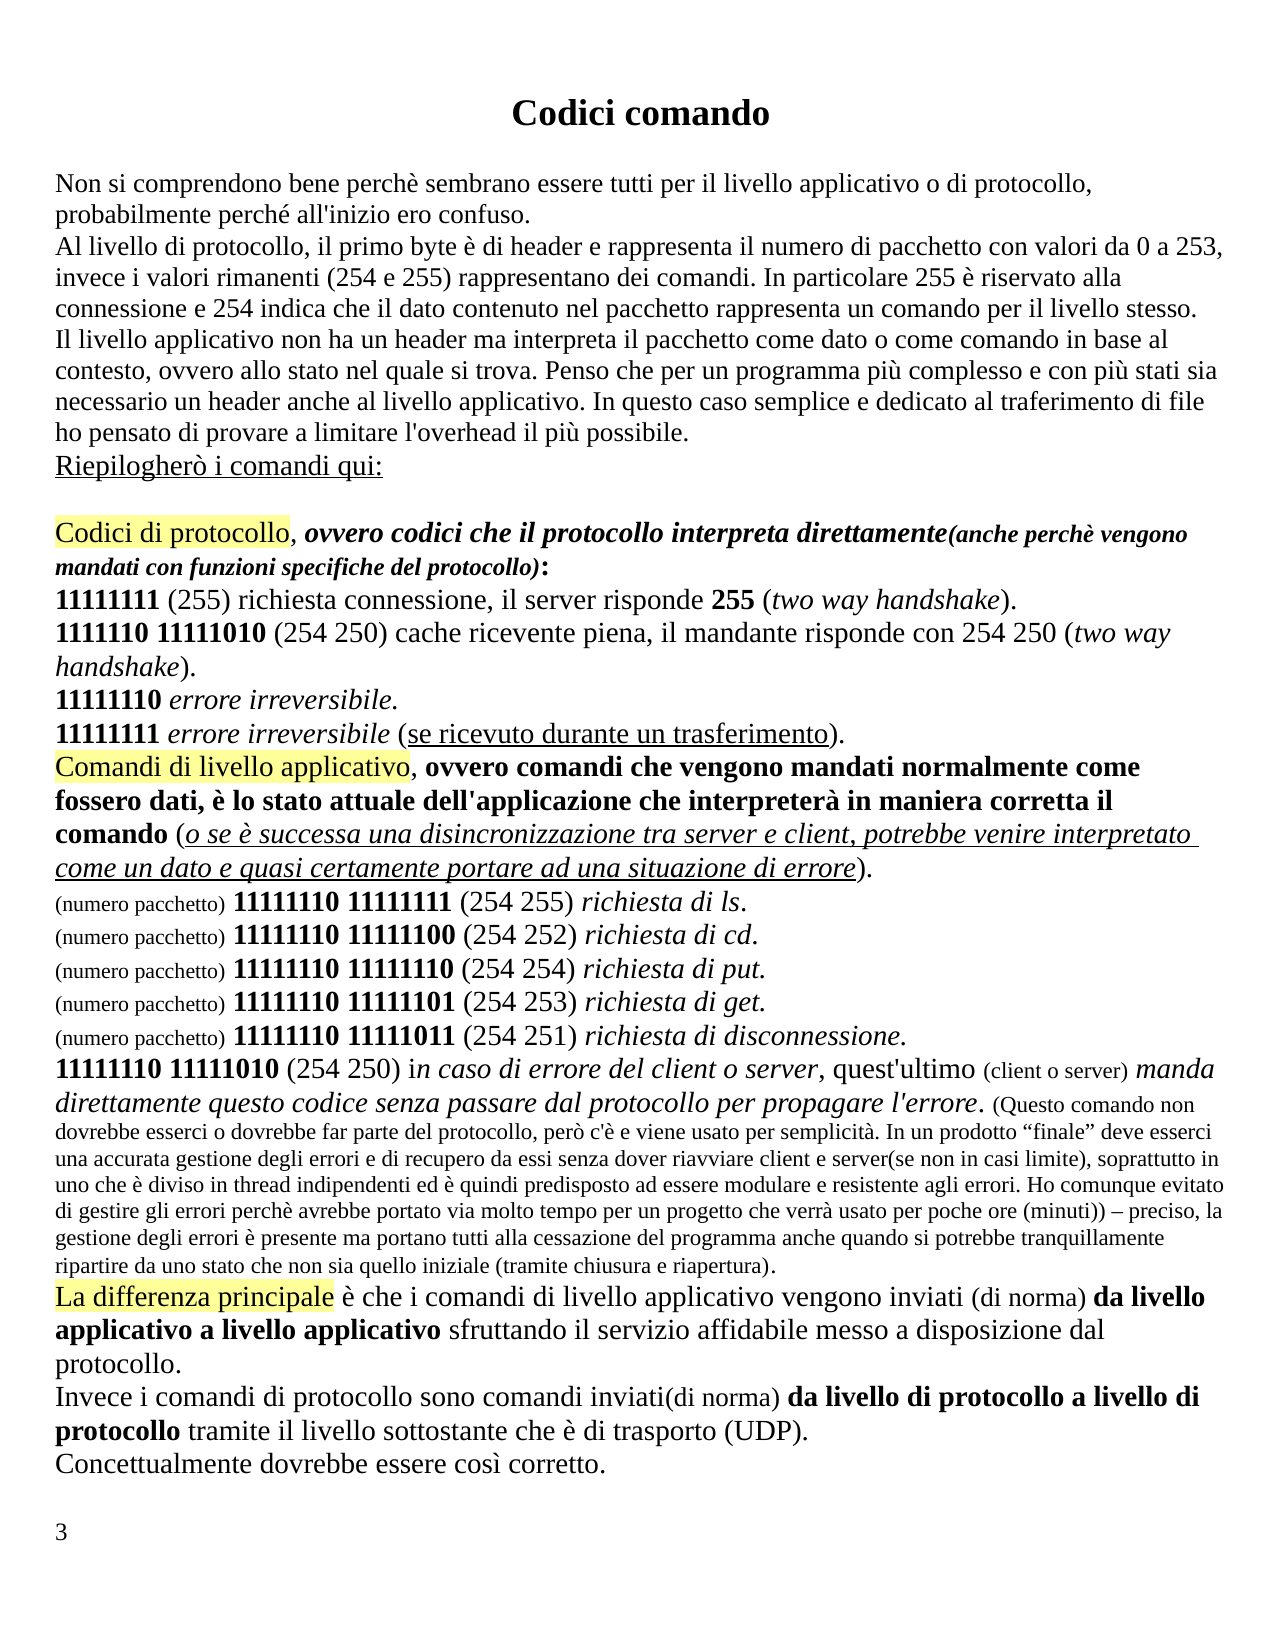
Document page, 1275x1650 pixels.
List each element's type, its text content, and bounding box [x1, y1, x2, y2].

text (numero pacchetto) 11111110 11111011 (254 251) richiesta di disconnessione. [55, 1018, 1227, 1051]
text Concettualmente dovrebbe essere così corretto. [55, 1447, 1227, 1480]
text Riepilogherò i comandi qui: [55, 448, 1227, 481]
text Invece i comandi di protocollo sono comandi inviati(di norma) da livello di protocollo a livello di protocollo tramite il livello sottostante che è di trasporto (UDP). [55, 1379, 1227, 1447]
text Codici di protocollo, ovvero codici che il protocollo interpreta direttamente(anche perchè vengono mandati con funzioni specifiche del protocollo): [55, 515, 1227, 582]
text La differenza principale è che i comandi di livello applicativo vengono inviati (di norma) da livello applicativo a livello applicativo sfruttando il servizio affidabile messo a disposizione dal protocollo. [55, 1279, 1227, 1379]
text 11111111 (255) richiesta connessione, il server risponde 255 (two way handshake). [55, 582, 1227, 615]
text 11111111 errore irreversibile (se ricevuto durante un trasferimento). [55, 716, 1227, 749]
text Comandi di livello applicativo, ovvero comandi che vengono mandati normalmente come fossero dati, è lo stato attuale dell'applicazione che interpreterà in maniera corretta il comando (o se è successa una disincronizzazione tra server e client, potrebbe venire interpretato come un dato e quasi certamente portare ad una situazione di errore). [55, 749, 1227, 884]
text 11111110 11111010 (254 250) in caso di errore del client o server, quest'ultimo (client o server) manda direttamente questo codice senza passare dal protocollo per propagare l'errore. (Questo comando non dovrebbe esserci o dovrebbe far parte del protocollo, però c'è e viene usato per semplicità. In un prodotto “finale” deve esserci una accurata gestione degli errori e di recupero da essi senza dover riavviare client e server(se non in casi limite), soprattutto in uno che è diviso in thread indipendenti ed è quindi predisposto ad essere modulare e resistente agli errori. Ho comunque evitato di gestire gli errori perchè avrebbe portato via molto tempo per un progetto che verrà usato per poche ore (minuti)) – preciso, la gestione degli errori è presente ma portano tutti alla cessazione del programma anche quando si potrebbe tranquillamente ripartire da uno stato che non sia quello iniziale (tramite chiusura e riapertura). [55, 1051, 1227, 1279]
text (numero pacchetto) 11111110 11111111 (254 255) richiesta di ls. [55, 884, 1227, 917]
text Codici comando [55, 91, 1227, 134]
text Non si comprendono bene perchè sembrano essere tutti per il livello applicativo o di protocollo, probabilmente perché all'inizio ero confuso. [55, 167, 1227, 229]
text (numero pacchetto) 11111110 11111101 (254 253) richiesta di get. [55, 984, 1227, 1018]
text (numero pacchetto) 11111110 11111110 (254 254) richiesta di put. [55, 951, 1227, 984]
text 11111110 errore irreversibile. [55, 682, 1227, 716]
text 1111110 11111010 (254 250) cache ricevente piena, il mandante risponde con 254 250 (two way handshake). [55, 615, 1227, 682]
text Il livello applicativo non ha un header ma interpreta il pacchetto come dato o come comando in base al contesto, ovvero allo stato nel quale si trova. Penso che per un programma più complesso e con più stati sia necessario un header anche al livello applicativo. In questo caso semplice e dedicato al traferimento di file ho pensato di provare a limitare l'overhead il più possibile. [55, 323, 1227, 448]
text (numero pacchetto) 11111110 11111100 (254 252) richiesta di cd. [55, 917, 1227, 951]
text Al livello di protocollo, il primo byte è di header e rappresenta il numero di pacchetto con valori da 0 a 253, invece i valori rimanenti (254 e 255) rappresentano dei comandi. In particolare 255 è riservato alla connessione e 254 indica che il dato contenuto nel pacchetto rappresenta un comando per il livello stesso. [55, 229, 1227, 323]
